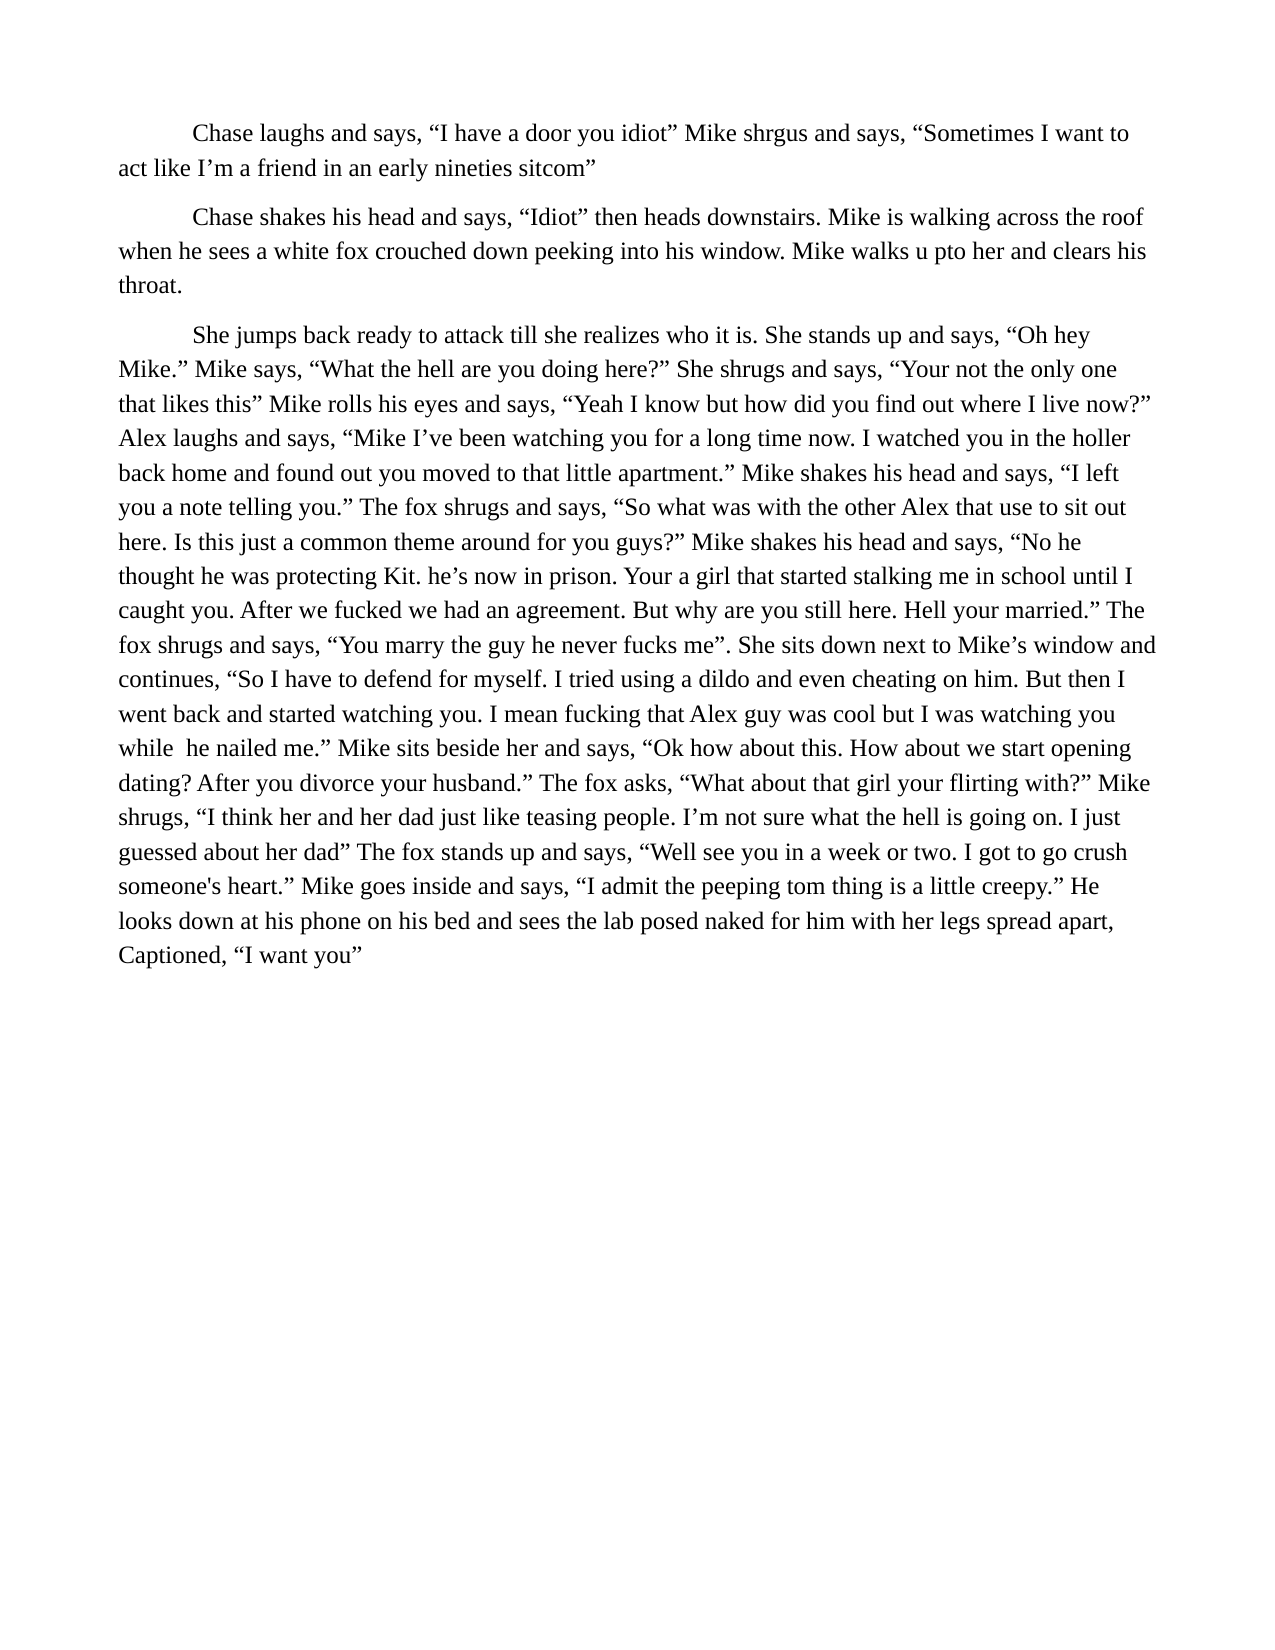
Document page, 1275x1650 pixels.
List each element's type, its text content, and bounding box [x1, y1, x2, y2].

text Chase shakes his head and says, “Idiot” then heads downstairs. Mike is walking across the roof when he sees a white fox crouched down peeking into his window. Mike walks u pto her and clears his throat. [118, 202, 1157, 299]
text She jumps back ready to attack till she realizes who it is. She stands up and says, “Oh hey Mike.” Mike says, “What the hell are you doing here?” She shrugs and says, “Your not the only one that likes this” Mike rolls his eyes and says, “Yeah I know but how did you find out where I live now?” Alex laughs and says, “Mike I’ve been watching you for a long time now. I watched you in the holler back home and found out you moved to that little apartment.” Mike shakes his head and says, “I left you a note telling you.” The fox shrugs and says, “So what was with the other Alex that use to sit out here. Is this just a common theme around for you guys?” Mike shakes his head and says, “No he thought he was protecting Kit. he’s now in prison. Your a girl that started stalking me in school until I caught you. After we fucked we had an agreement. But why are you still here. Hell your married.” The fox shrugs and says, “You marry the guy he never fucks me”. She sits down next to Mike’s window and continues, “So I have to defend for myself. I tried using a dildo and even cheating on him. But then I went back and started watching you. I mean fucking that Alex guy was cool but I was watching you while he nailed me.” Mike sits beside her and says, “Ok how about this. How about we start opening dating? After you divorce your husband.” The fox asks, “What about that girl your flirting with?” Mike shrugs, “I think her and her dad just like teasing people. I’m not sure what the hell is going on. I just guessed about her dad” The fox stands up and says, “Well see you in a week or two. I got to go crush someone's heart.” Mike goes inside and says, “I admit the peeping tom thing is a little creepy.” He looks down at his phone on his bed and sees the lab posed naked for him with her legs spread apart, Captioned, “I want you” [118, 320, 1157, 969]
text Chase laughs and says, “I have a door you idiot” Mike shrgus and says, “Sometimes I want to act like I’m a friend in an early nineties sitcom” [118, 118, 1157, 181]
